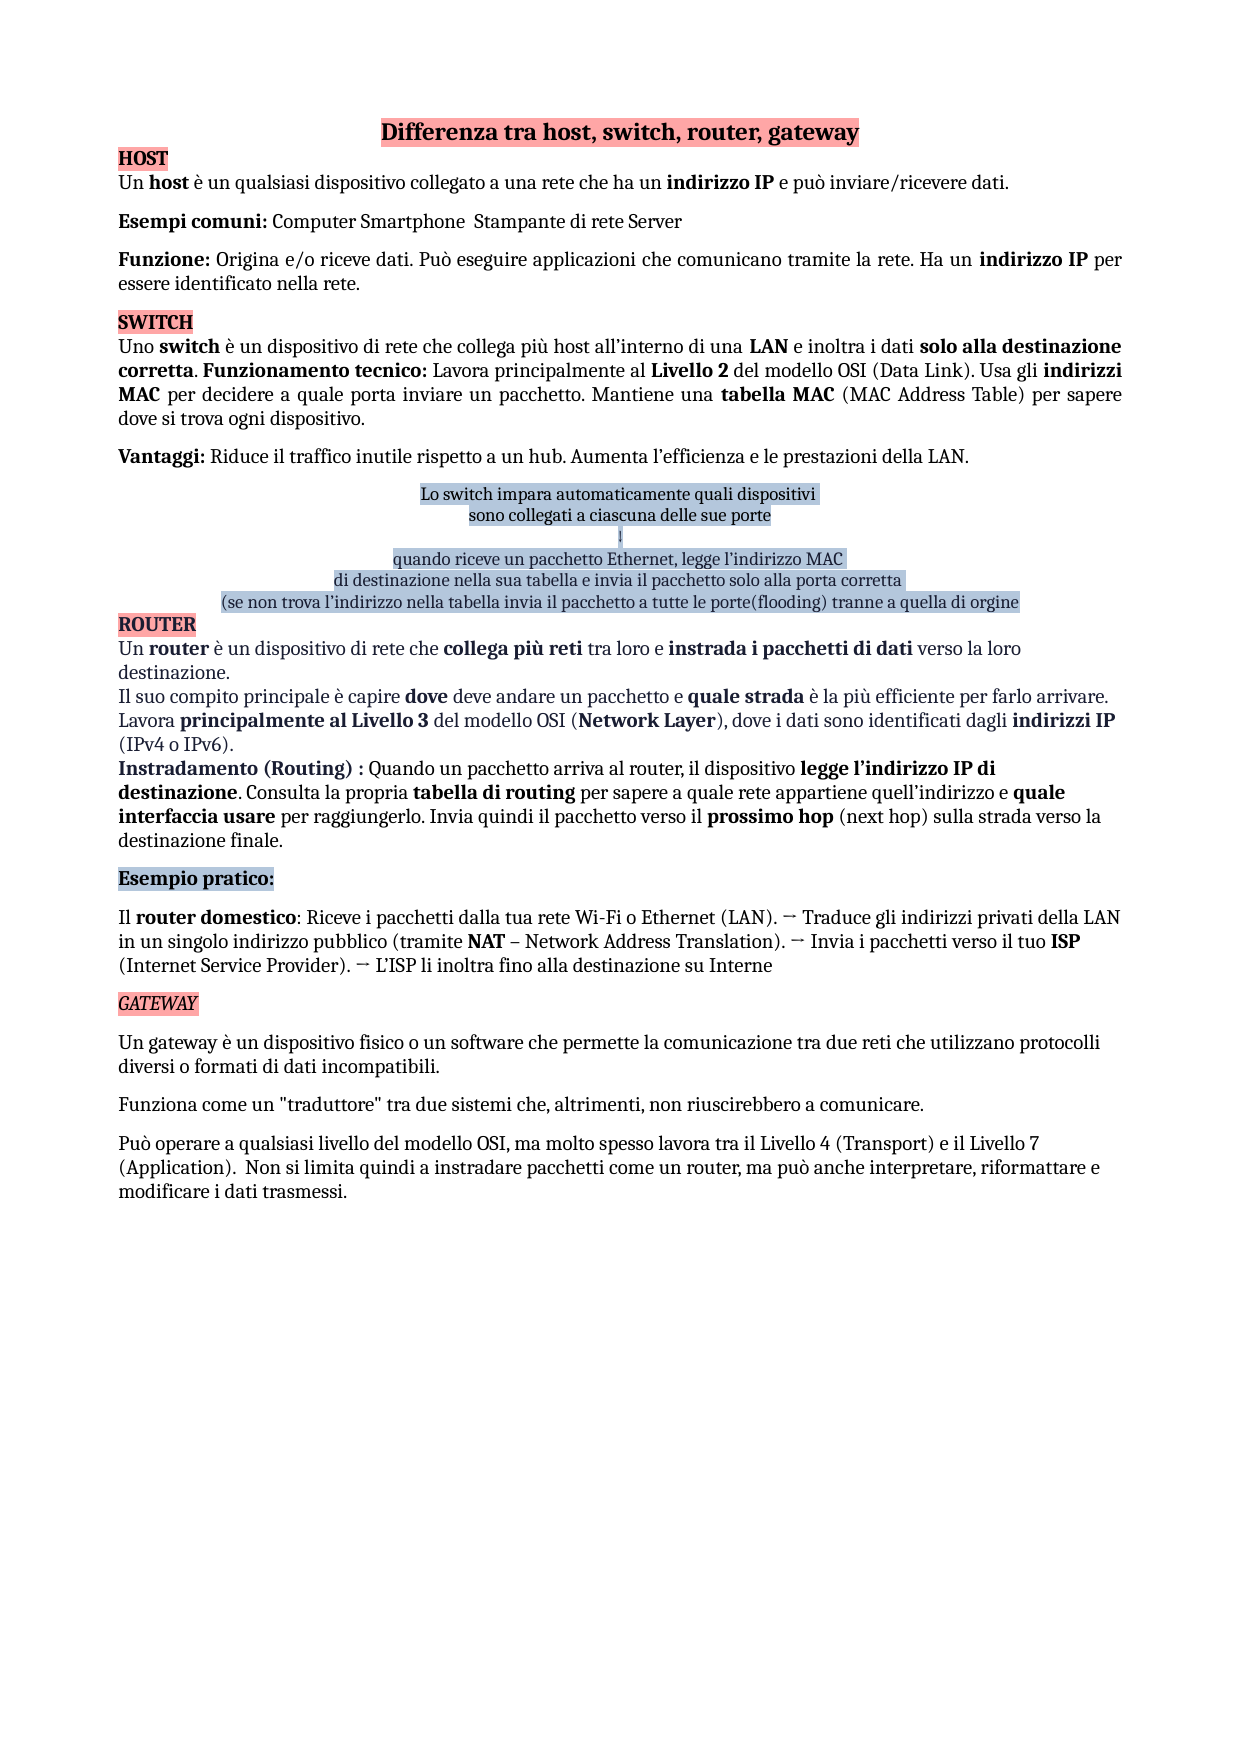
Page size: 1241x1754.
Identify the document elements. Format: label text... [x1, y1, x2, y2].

text HOST [118, 147, 1122, 171]
text Esempi comuni: Computer Smartphone Stampante di rete Server [118, 209, 1122, 233]
text sono collegati a ciascuna delle sue porte [118, 505, 1122, 526]
text Funzione: Origina e/o riceve dati. Può eseguire applicazioni che comunicano tramite la rete. Ha un indirizzo IP per essere identificato nella rete. [118, 248, 1122, 296]
text Differenza tra host, switch, router, gateway [118, 118, 1122, 147]
text ↓ [118, 526, 1122, 548]
text Un host è un qualsiasi dispositivo collegato a una rete che ha un indirizzo IP e può inviare/ricevere dati. [118, 171, 1122, 195]
text quando riceve un pacchetto Ethernet, legge l’indirizzo MAC [118, 548, 1122, 569]
text (se non trova l’indirizzo nella tabella invia il pacchetto a tutte le porte(flooding) tranne a quella di orgine [118, 591, 1122, 613]
text Un gateway è un dispositivo fisico o un software che permette la comunicazione tra due reti che utilizzano protocolli diversi o formati di dati incompatibili. [118, 1030, 1122, 1078]
text Esempio pratico: [118, 867, 1122, 891]
text Lo switch impara automaticamente quali dispositivi [118, 483, 1122, 505]
text Il router domestico: Riceve i pacchetti dalla tua rete Wi-Fi o Ethernet (LAN). → Traduce gli indirizzi privati della LAN in un singolo indirizzo pubblico (tramite NAT – Network Address Translation). → Invia i pacchetti verso il tuo ISP (Internet Service Provider). → L’ISP li inoltra fino alla destinazione su Interne [118, 905, 1122, 977]
text Può operare a qualsiasi livello del modello OSI, ma molto spesso lavora tra il Livello 4 (Transport) e il Livello 7 (Application). Non si limita quindi a instradare pacchetti come un router, ma può anche interpretare, riformattare e modificare i dati trasmessi. [118, 1131, 1122, 1203]
text ROUTER [118, 613, 1122, 637]
text Vantaggi: Riduce il traffico inutile rispetto a un hub. Aumenta l’efficienza e le prestazioni della LAN. [118, 445, 1122, 469]
text di destinazione nella sua tabella e invia il pacchetto solo alla porta corretta [118, 569, 1122, 591]
text Un router è un dispositivo di rete che collega più reti tra loro e instrada i pacchetti di dati verso la loro destinazione. Il suo compito principale è capire dove deve andare un pacchetto e quale strada è la più efficiente per farlo arrivare. [118, 637, 1122, 708]
text Lavora principalmente al Livello 3 del modello OSI (Network Layer), dove i dati sono identificati dagli indirizzi IP (IPv4 o IPv6). [118, 708, 1122, 756]
text GATEWAY [118, 992, 1122, 1016]
text Funziona come un "traduttore" tra due sistemi che, altrimenti, non riuscirebbero a comunicare. [118, 1093, 1122, 1117]
text Instradamento (Routing) : Quando un pacchetto arriva al router, il dispositivo legge l’indirizzo IP di destinazione. Consulta la propria tabella di routing per sapere a quale rete appartiene quell’indirizzo e quale interfaccia usare per raggiungerlo. Invia quindi il pacchetto verso il prossimo hop (next hop) sulla strada verso la destinazione finale. [118, 756, 1122, 852]
text SWITCH Uno switch è un dispositivo di rete che collega più host all’interno di una LAN e inoltra i dati solo alla destinazione corretta. Funzionamento tecnico: Lavora principalmente al Livello 2 del modello OSI (Data Link). Usa gli indirizzi MAC per decidere a quale porta inviare un pacchetto. Mantiene una tabella MAC (MAC Address Table) per sapere dove si trova ogni dispositivo. [118, 310, 1122, 430]
